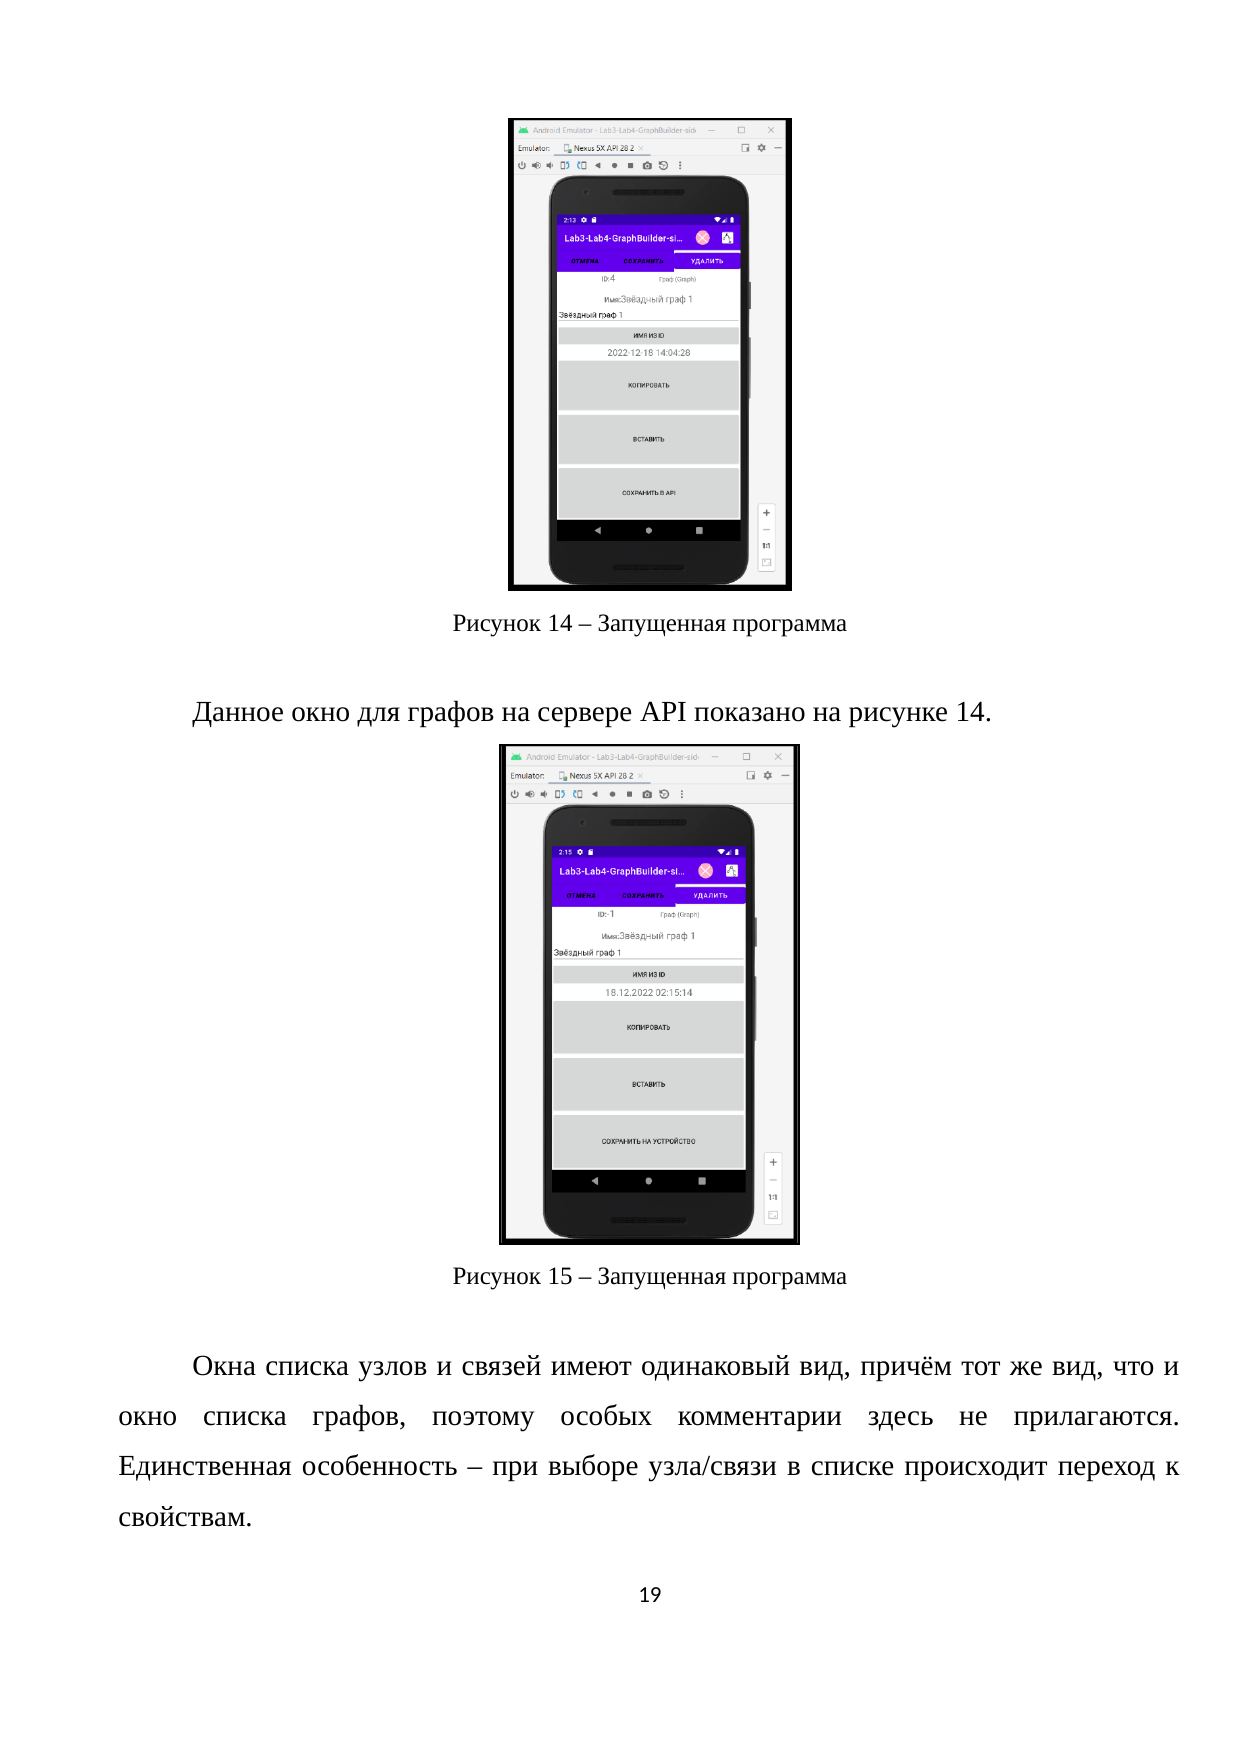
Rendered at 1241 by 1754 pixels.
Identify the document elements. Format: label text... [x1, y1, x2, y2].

text Данное окно для графов на сервере API показано на рисунке 14. [118, 694, 1181, 727]
text Окна списка узлов и связей имеют одинаковый вид, причём тот же вид, что и окно списка графов, поэтому особых комментарии здесь не прилагаются. Единственная особенность – при выборе узла/связи в списке происходит переход к свойствам. [118, 1348, 1181, 1532]
text Рисунок 15 – Запущенная программа [118, 1261, 1181, 1290]
text Рисунок 14 – Запущенная программа [118, 608, 1181, 636]
